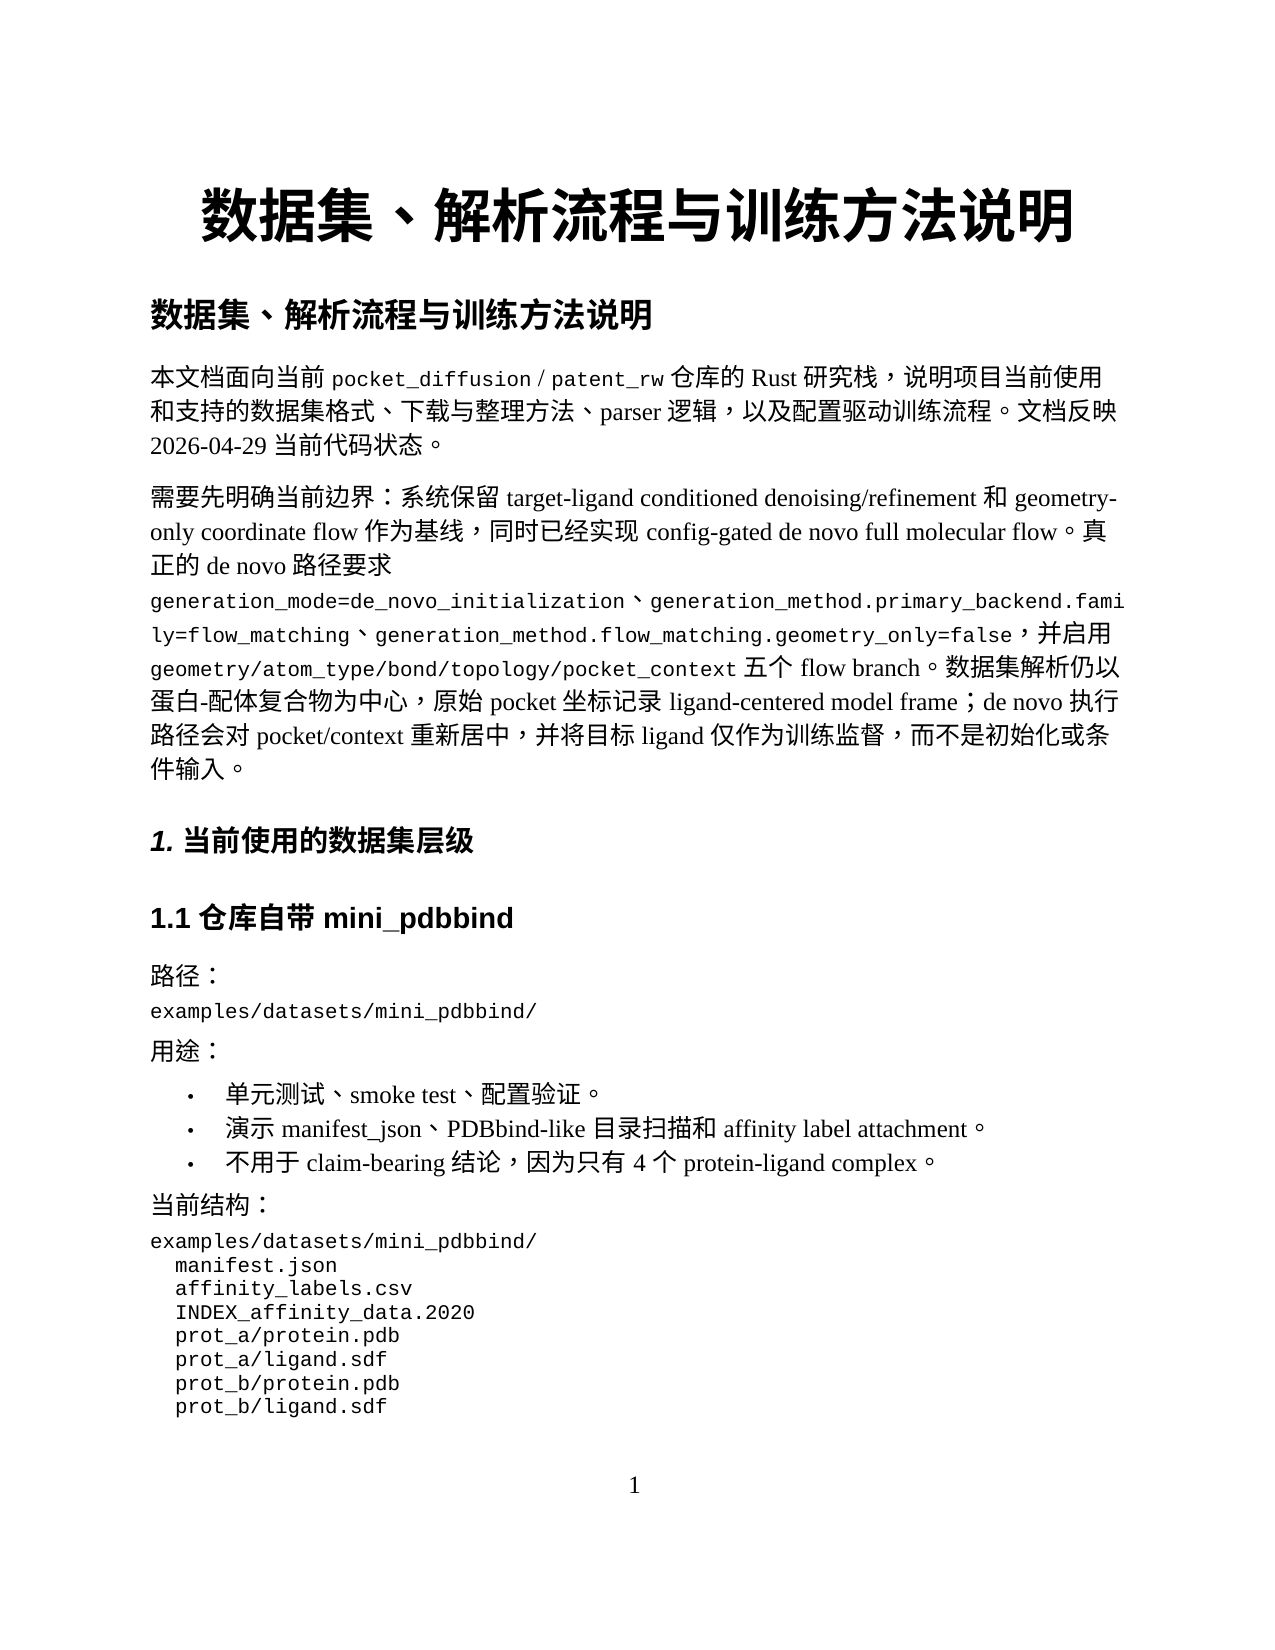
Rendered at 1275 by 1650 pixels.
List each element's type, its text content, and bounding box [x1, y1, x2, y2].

text 用途： [150, 1034, 1125, 1068]
text 需要先明确当前边界：系统保留 target-ligand conditioned denoising/refinement 和 geometry-only coordinate flow 作为基线，同时已经实现 config-gated de novo full molecular flow。真正的 de novo 路径要求 generation_mode=de_novo_initialization、generation_method.primary_backend.family=flow_matching、generation_method.flow_matching.geometry_only=false，并启用 geometry/atom_type/bond/topology/pocket_context 五个 flow branch。数据集解析仍以蛋白-配体复合物为中心，原始 pocket 坐标记录 ligand-centered model frame；de novo 执行路径会对 pocket/context 重新居中，并将目标 ligand 仅作为训练监督，而不是初始化或条件输入。 [150, 479, 1125, 786]
text prot_b/protein.pdb [150, 1373, 1125, 1396]
text prot_a/protein.pdb [150, 1326, 1125, 1349]
text 本文档面向当前 pocket_diffusion / patent_rw 仓库的 Rust 研究栈，说明项目当前使用和支持的数据集格式、下载与整理方法、parser 逻辑，以及配置驱动训练流程。文档反映 2026-04-29 当前代码状态。 [150, 359, 1125, 461]
title 数据集、解析流程与训练方法说明 [150, 175, 1125, 254]
list 演示 manifest_json、PDBbind-like 目录扫描和 affinity label attachment。 [187, 1111, 1125, 1145]
text prot_a/ligand.sdf [150, 1349, 1125, 1373]
subtitle 数据集、解析流程与训练方法说明 [150, 292, 1125, 338]
list 单元测试、smoke test、配置验证。 [187, 1077, 1125, 1111]
text 当前结构： [150, 1188, 1125, 1222]
text 路径： [150, 958, 1125, 992]
text INDEX_affinity_data.2020 [150, 1302, 1125, 1326]
text prot_b/ligand.sdf [150, 1396, 1125, 1420]
text affinity_labels.csv [150, 1278, 1125, 1302]
list 不用于 claim-bearing 结论，因为只有 4 个 protein-ligand complex。 [187, 1145, 1125, 1179]
subtitle 1.1 仓库自带 mini_pdbbind [150, 897, 1125, 937]
text examples/datasets/mini_pdbbind/ [150, 1231, 1125, 1254]
subtitle 1. 当前使用的数据集层级 [150, 820, 1125, 859]
text manifest.json [150, 1254, 1125, 1278]
text examples/datasets/mini_pdbbind/ [150, 1001, 1125, 1025]
